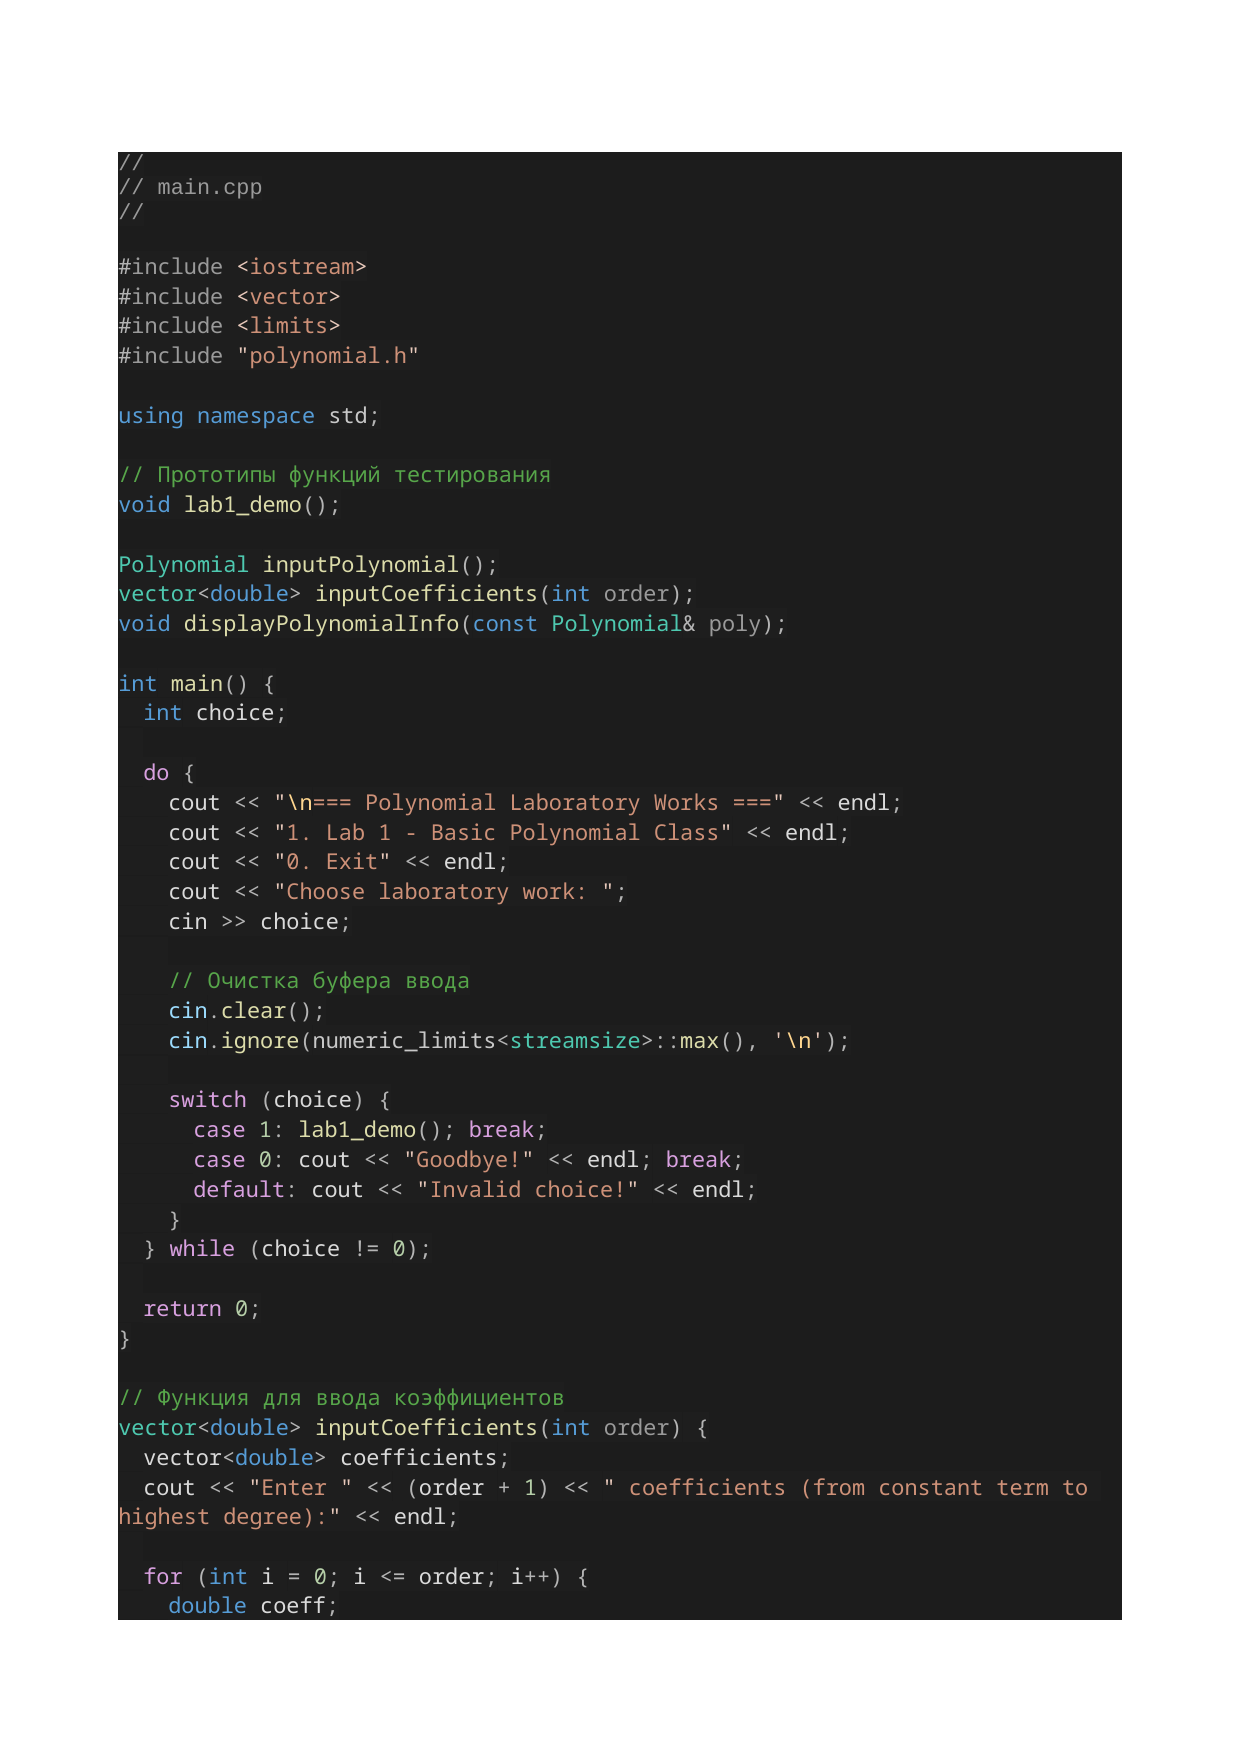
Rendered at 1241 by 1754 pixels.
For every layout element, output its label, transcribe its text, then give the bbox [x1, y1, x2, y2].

table_header // // main.cpp // #include <iostream> #include <vector> #include <limits> #include "polynomial.h" using namespace std; // Прототипы функций тестирования void lab1_demo(); Polynomial inputPolynomial(); vector<double> inputCoefficients(int order); void displayPolynomialInfo(const Polynomial& poly); int main() { int choice; do { cout << "\n=== Polynomial Laboratory Works ===" << endl; cout << "1. Lab 1 - Basic Polynomial Class" << endl; cout << "0. Exit" << endl; cout << "Choose laboratory work: "; cin >> choice; // Очистка буфера ввода cin.clear(); cin.ignore(numeric_limits<streamsize>::max(), '\n'); switch (choice) { case 1: lab1_demo(); break; case 0: cout << "Goodbye!" << endl; break; default: cout << "Invalid choice!" << endl; } } while (choice != 0); return 0; } // Функция для ввода коэффициентов vector<double> inputCoefficients(int order) { vector<double> coefficients; cout << "Enter " << (order + 1) << " coefficients (from constant term to highest degree):" << endl; for (int i = 0; i <= order; i++) { double coeff; [118, 152, 1122, 1620]
